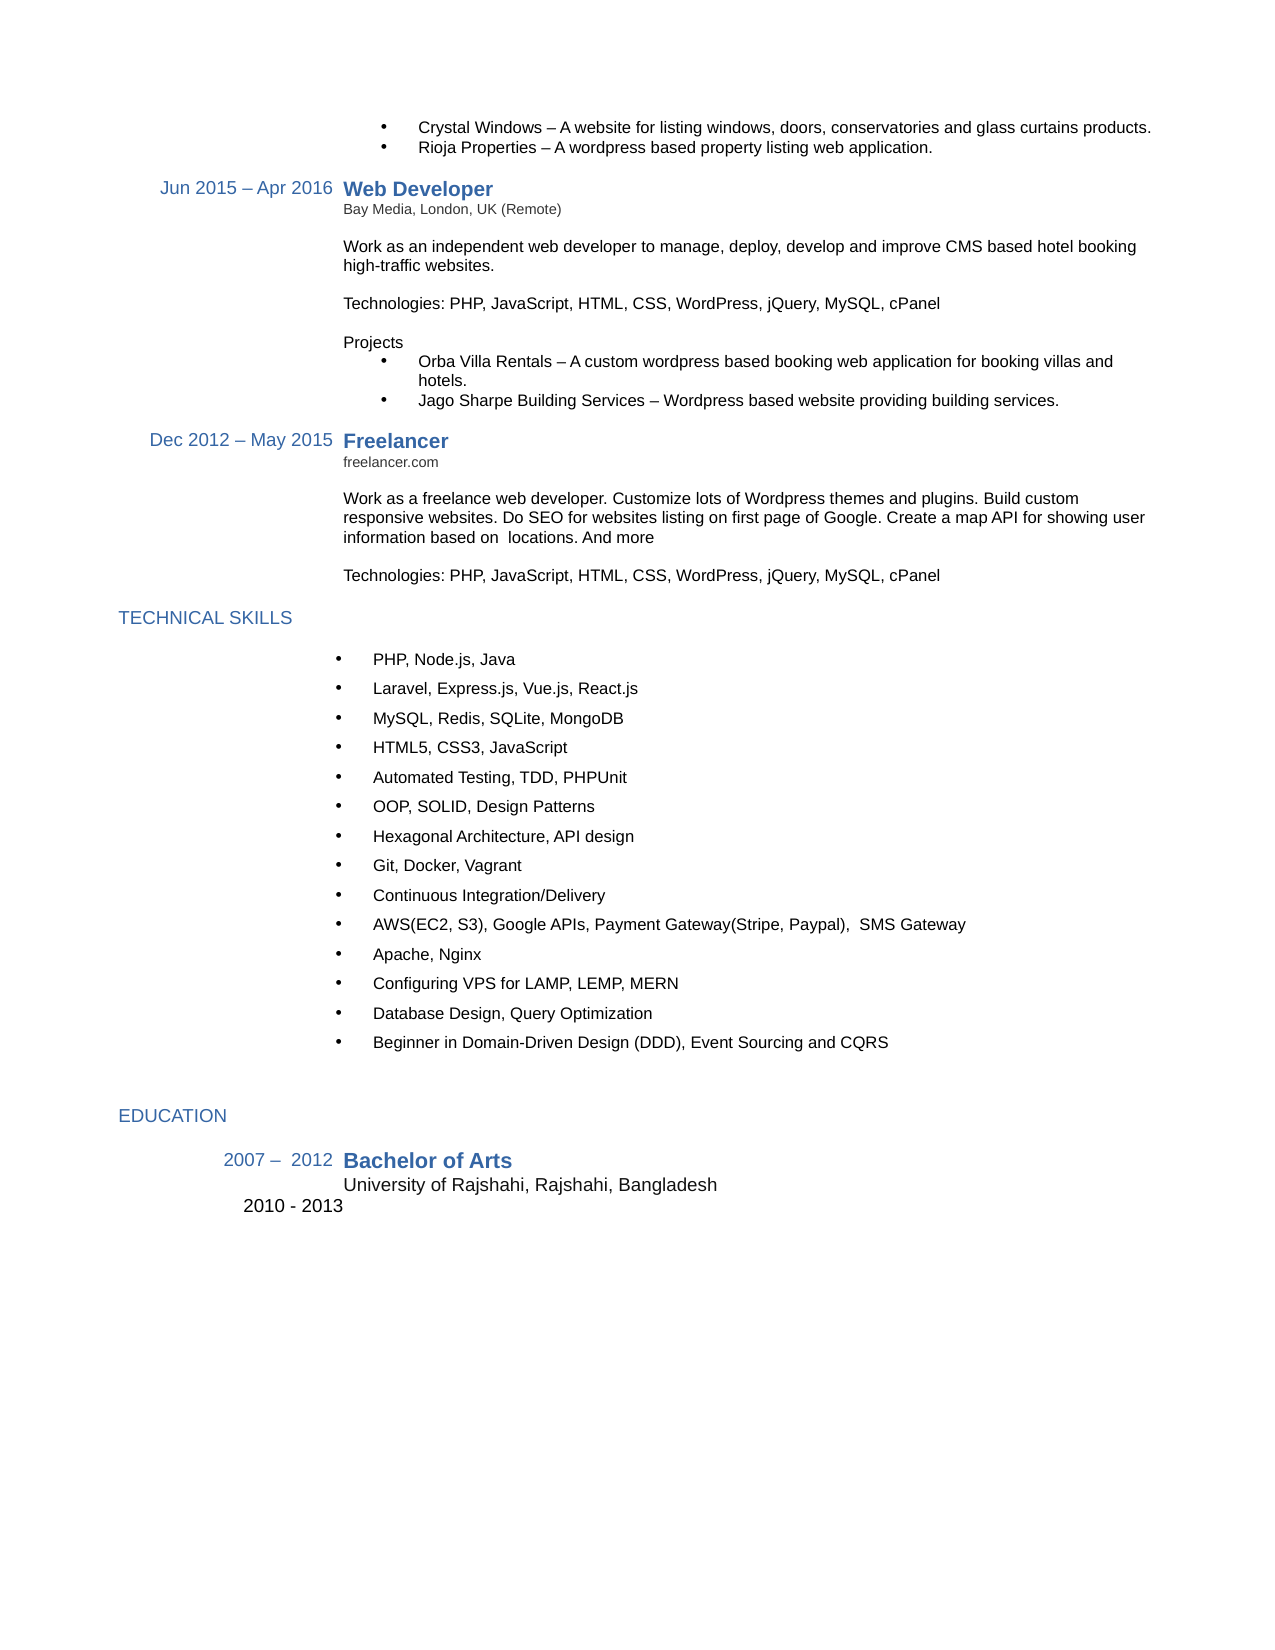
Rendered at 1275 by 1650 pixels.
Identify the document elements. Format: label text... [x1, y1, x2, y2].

table_header Bachelor of Arts University of Rajshahi, Rajshahi, Bangladesh [343, 1149, 1157, 1195]
table_cell [343, 1195, 1157, 1223]
table_cell [118, 1062, 277, 1084]
table_header 2007 – 2012 [118, 1149, 343, 1195]
table_cell Dec 2012 – May 2015 [118, 429, 343, 585]
table_cell Jun 2015 – Apr 2016 [118, 177, 343, 429]
table_cell Web Developer Bay Media, London, UK (Remote) Work as an independent web developer to manage, deploy, develop and improve CMS based hotel booking high-traffic websites. Technologies: PHP, JavaScript, HTML, CSS, WordPress, jQuery, MySQL, cPanel Projects Orba Villa Rentals – A custom wordpress based booking web application for booking villas and hotels. Jago Sharpe Building Services – Wordpress based website providing building services. [343, 177, 1157, 429]
text EDUCATION [118, 1105, 1157, 1127]
table_cell [278, 1062, 1157, 1084]
table_cell Freelancer freelancer.com Work as a freelance web developer. Customize lots of Wordpress themes and plugins. Build custom responsive websites. Do SEO for websites listing on first page of Google. Create a map API for showing user information based on locations. And more Technologies: PHP, JavaScript, HTML, CSS, WordPress, jQuery, MySQL, cPanel [343, 429, 1157, 585]
table_cell 2010 - 2013 [118, 1195, 343, 1223]
table_cell [118, 118, 343, 177]
table_header PHP, Node.js, Java Laravel, Express.js, Vue.js, React.js MySQL, Redis, SQLite, MongoDB HTML5, CSS3, JavaScript Automated Testing, TDD, PHPUnit OOP, SOLID, Design Patterns Hexagonal Architecture, API design Git, Docker, Vagrant Continuous Integration/Delivery AWS(EC2, S3), Google APIs, Payment Gateway(Stripe, Paypal), SMS Gateway Apache, Nginx Configuring VPS for LAMP, LEMP, MERN Database Design, Query Optimization Beginner in Domain-Driven Design (DDD), Event Sourcing and CQRS [278, 650, 1157, 1062]
table_cell Full Stack Developer Costa Blanca Marketing (costablancamarketing.es), Alicante, Spain (Remote) Work on software development team to manage existing codebase as well as develop new feature. Help with deployments and support the legacy codebase. Technologies: PHP, JavaScript, HTML, CSS, WordPress, jQuery, MySQL, Git, WHM, Linux System Projects Crystal Windows – A website for listing windows, doors, conservatories and glass curtains products. Rioja Properties – A wordpress based property listing web application. [343, 118, 1157, 177]
text TECHNICAL SKILLS [118, 607, 1157, 628]
table_header [118, 650, 277, 1062]
